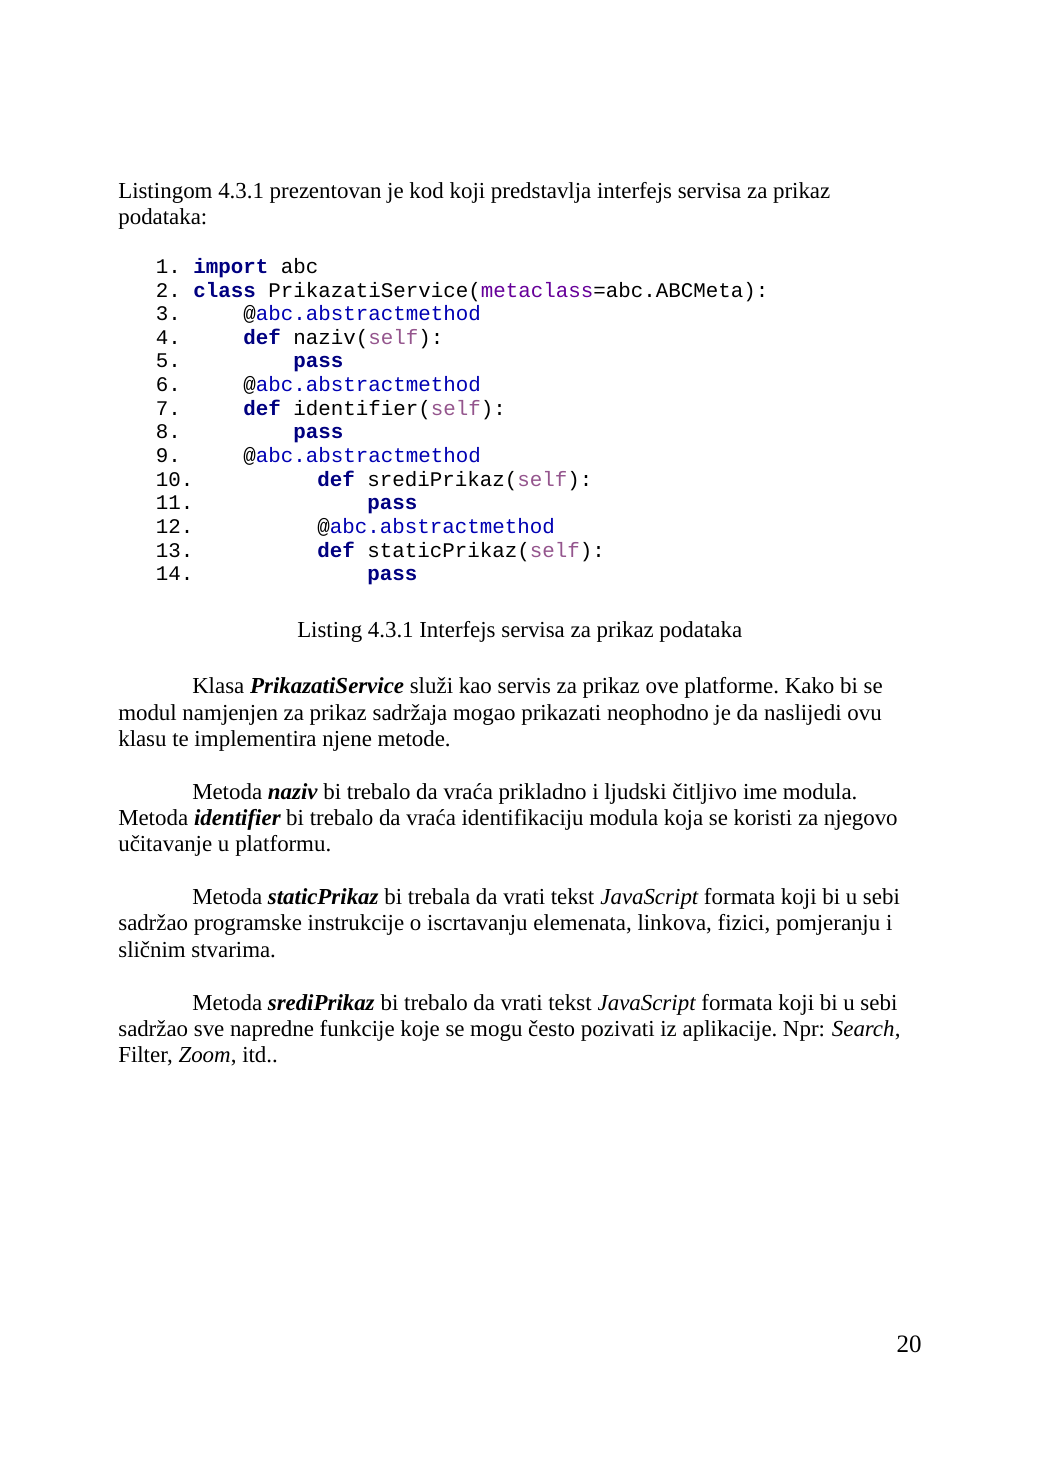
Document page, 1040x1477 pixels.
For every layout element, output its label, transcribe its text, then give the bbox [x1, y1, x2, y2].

list def naziv(self): [156, 327, 921, 351]
list class PrikazatiService(metaclass=abc.ABCMeta): [156, 279, 921, 303]
list @abc.abstractmethod [156, 445, 921, 469]
text Metoda identifier bi trebalo da vraća identifikaciju modula koja se koristi za njegovo učitavanje u platformu. [118, 804, 921, 857]
list import abc [156, 256, 921, 279]
list pass [156, 351, 921, 374]
list @abc.abstractmethod [156, 303, 921, 327]
list def srediPrikaz(self): [156, 469, 921, 492]
list pass [156, 492, 921, 516]
list def staticPrikaz(self): [156, 540, 921, 563]
list def identifier(self): [156, 398, 921, 421]
text Metoda naziv bi trebalo da vraća prikladno i ljudski čitljivo ime modula. [118, 778, 921, 804]
text Metoda srediPrikaz bi trebalo da vrati tekst JavaScript formata koji bi u sebi sadržao sve napredne funkcije koje se mogu često pozivati iz aplikacije. Npr: Search, Filter, Zoom, itd.. [118, 988, 921, 1068]
list @abc.abstractmethod [156, 516, 921, 540]
list pass [156, 563, 921, 587]
list @abc.abstractmethod [156, 374, 921, 398]
text Klasa PrikazatiService služi kao servis za prikaz ove platforme. Kako bi se modul namjenjen za prikaz sadržaja mogao prikazati neophodno je da naslijedi ovu klasu te implementira njene metode. [118, 672, 921, 751]
text Listing 4.3.1 Interfejs servisa za prikaz podataka [118, 616, 921, 643]
text Metoda staticPrikaz bi trebala da vrati tekst JavaScript formata koji bi u sebi sadržao programske instrukcije o iscrtavanju elemenata, linkova, fizici, pomjeranju i sličnim stvarima. [118, 883, 921, 962]
text Listingom 4.3.1 prezentovan je kod koji predstavlja interfejs servisa za prikaz podataka: [118, 177, 921, 229]
list pass [156, 421, 921, 445]
